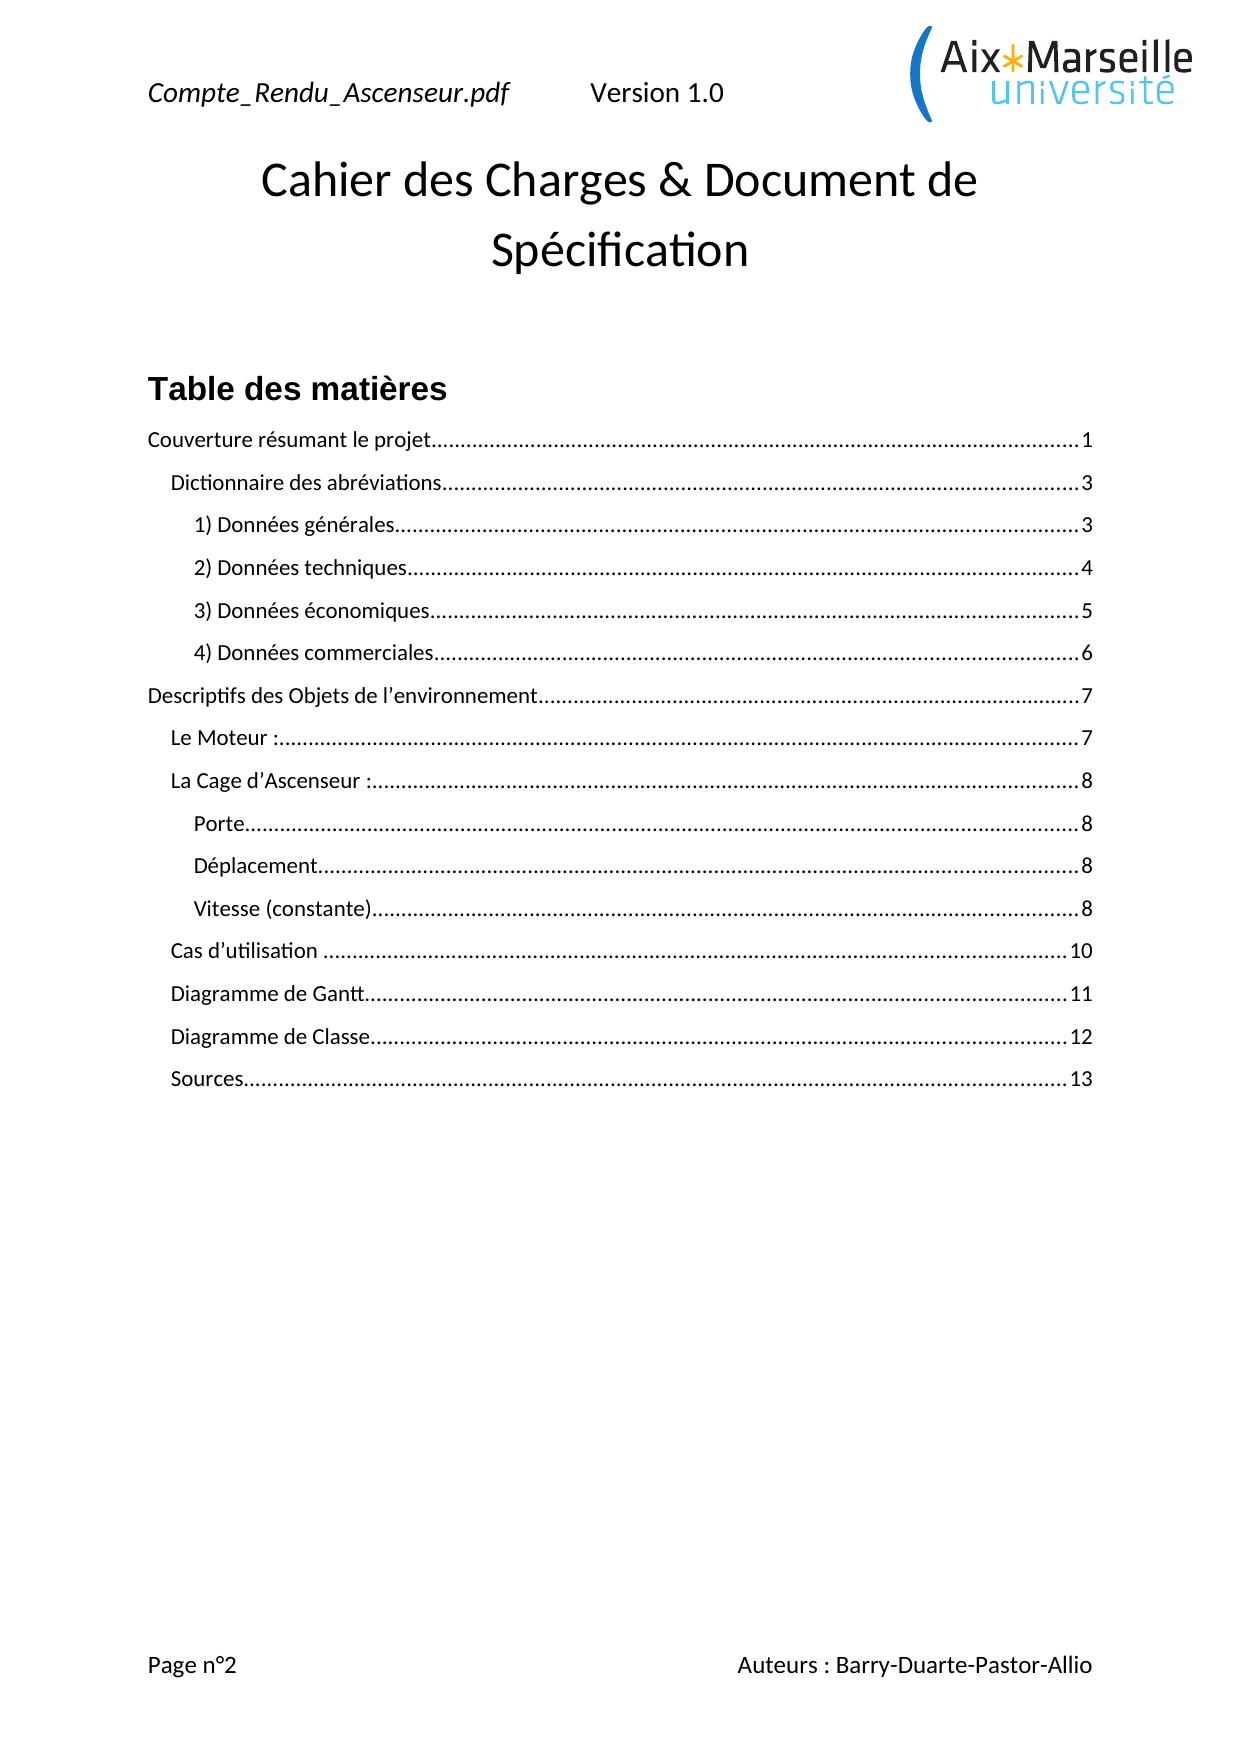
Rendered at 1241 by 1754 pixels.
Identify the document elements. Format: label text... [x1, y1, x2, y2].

text Déplacement 8 [193, 851, 1093, 879]
text Vitesse (constante) 8 [193, 894, 1093, 922]
text Cas d’utilisation 10 [171, 937, 1093, 964]
text Diagramme de Gantt 11 [171, 979, 1093, 1007]
text 3) Données économiques 5 [193, 596, 1093, 624]
text Diagramme de Classe 12 [171, 1022, 1093, 1050]
subtitle Table des matières [148, 369, 1093, 407]
text La Cage d’Ascenseur : 8 [171, 766, 1093, 794]
text Le Moteur : 7 [171, 723, 1093, 752]
text Cahier des Charges & Document de Spécification [148, 148, 1093, 279]
text Sources 13 [171, 1064, 1093, 1092]
text Porte 8 [193, 809, 1093, 837]
text 2) Données techniques 4 [193, 553, 1093, 581]
text Descriptifs des Objets de l’environnement 7 [148, 681, 1093, 709]
text Couverture résumant le projet 1 [148, 425, 1093, 453]
text 4) Données commerciales 6 [193, 638, 1093, 666]
text Dictionnaire des abréviations 3 [171, 468, 1093, 496]
text 1) Données générales 3 [193, 511, 1093, 538]
